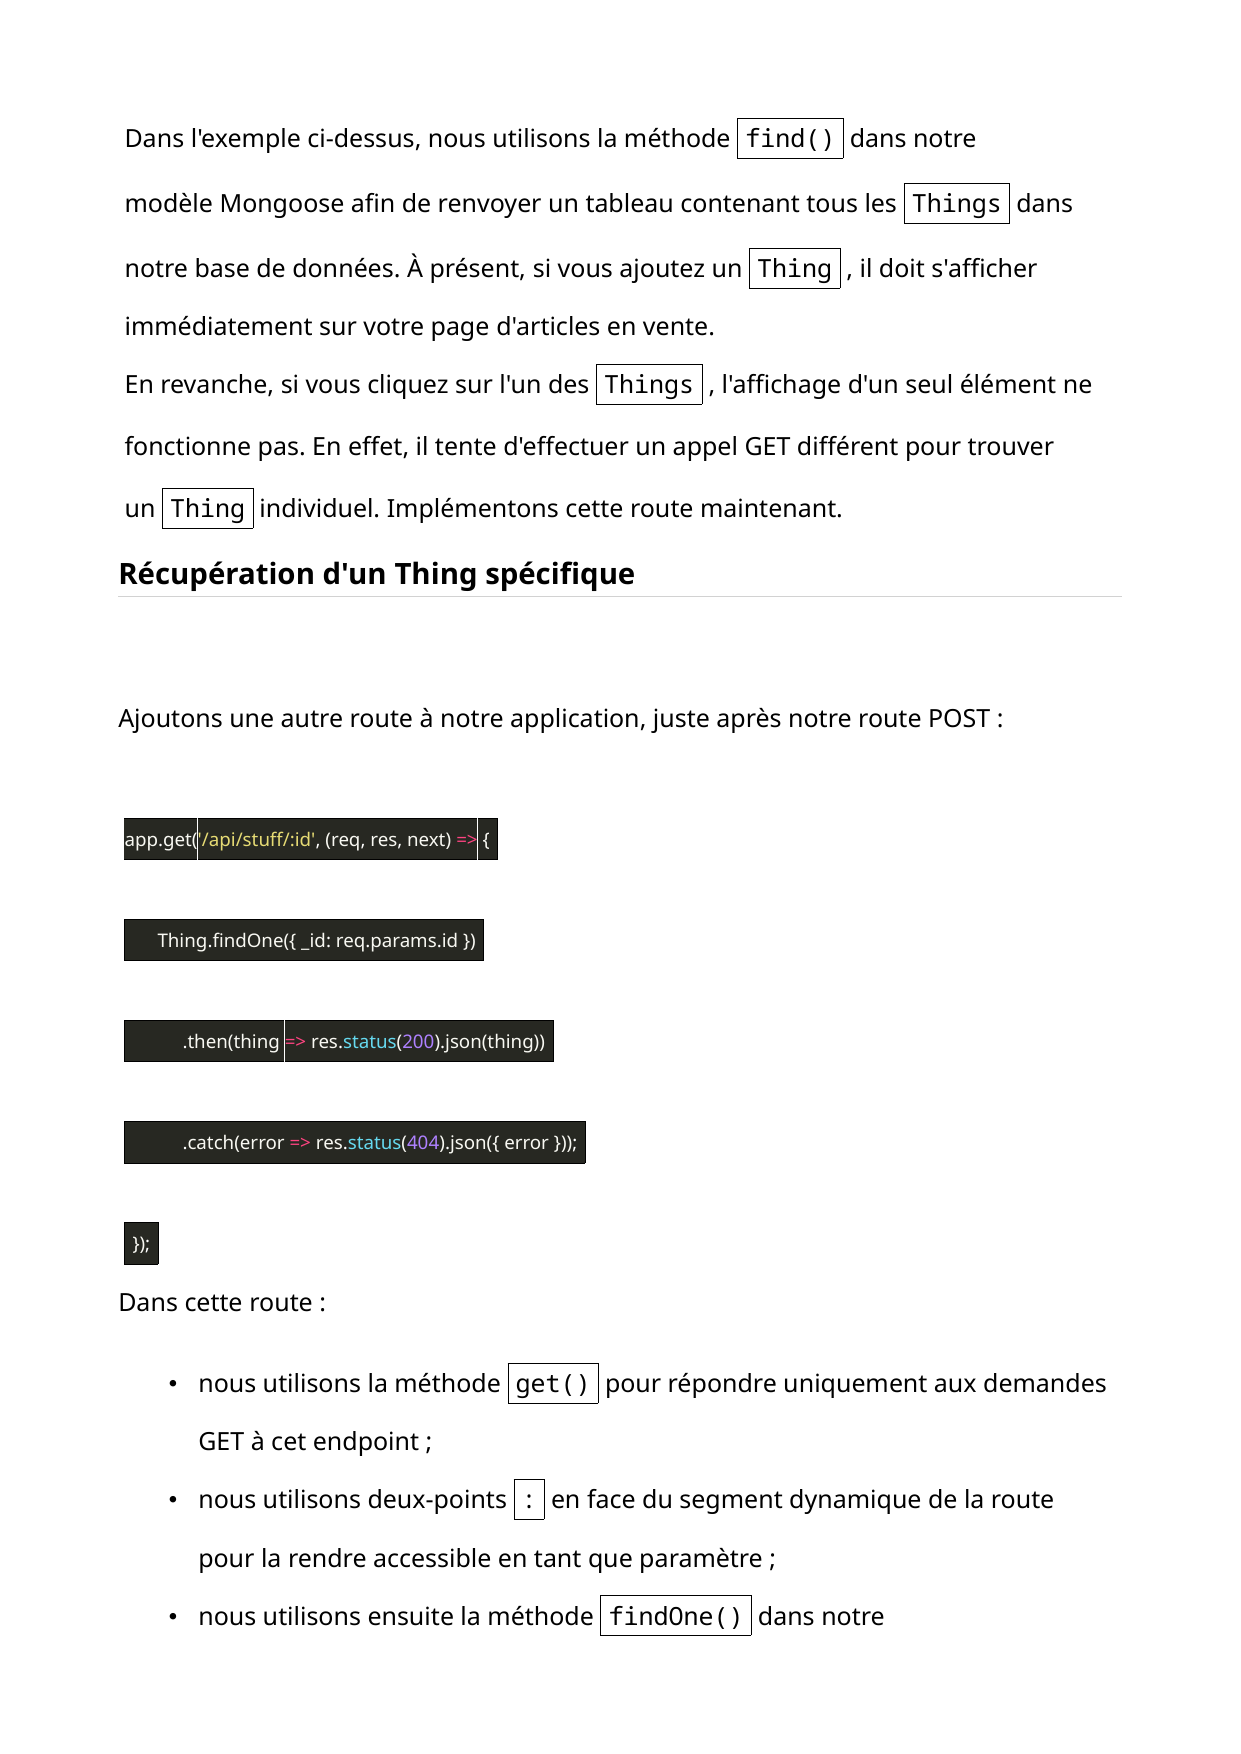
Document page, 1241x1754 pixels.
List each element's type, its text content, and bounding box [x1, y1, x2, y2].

text En revanche, si vous cliquez sur l'un des Things , l'affichage d'un seul élément ne fonctionne pas. En effet, il tente d'effectuer un appel GET différent pour trouver un Thing individuel. Implémentons cette route maintenant. [124, 364, 1116, 528]
text Dans cette route : [118, 1284, 1122, 1318]
list findOne() [601, 1596, 751, 1635]
text .then(thing => res.status(200).json(thing)) [125, 1021, 553, 1061]
list nous utilisons ensuite la méthode [168, 1595, 600, 1635]
text Ajoutons une autre route à notre application, juste après notre route POST : [118, 701, 1122, 734]
text [498, 818, 1111, 859]
subtitle Récupération d'un Thing spécifique [118, 553, 1122, 596]
list dans notre [752, 1595, 1116, 1635]
text [484, 919, 1111, 961]
text [554, 1020, 1111, 1062]
text app.get('/api/stuff/:id', (req, res, next) => { [124, 819, 497, 859]
text }); [125, 1223, 158, 1264]
text Dans l'exemple ci-dessus, nous utilisons la méthode find() dans notre modèle Mongoose afin de renvoyer un tableau contenant tous les Things dans notre base de données. À présent, si vous ajoutez un Thing , il doit s'afficher immédiatement sur votre page d'articles en vente. [124, 118, 1116, 343]
list nous utilisons deux-points : en face du segment dynamique de la route pour la rendre accessible en tant que paramètre ; [168, 1479, 1116, 1574]
list nous utilisons la méthode get() pour répondre uniquement aux demandes GET à cet endpoint ; [168, 1363, 1116, 1458]
text Thing.findOne({ _id: req.params.id }) [125, 920, 483, 960]
text [159, 1222, 1111, 1264]
text [586, 1121, 1111, 1163]
text .catch(error => res.status(404).json({ error })); [125, 1122, 585, 1163]
